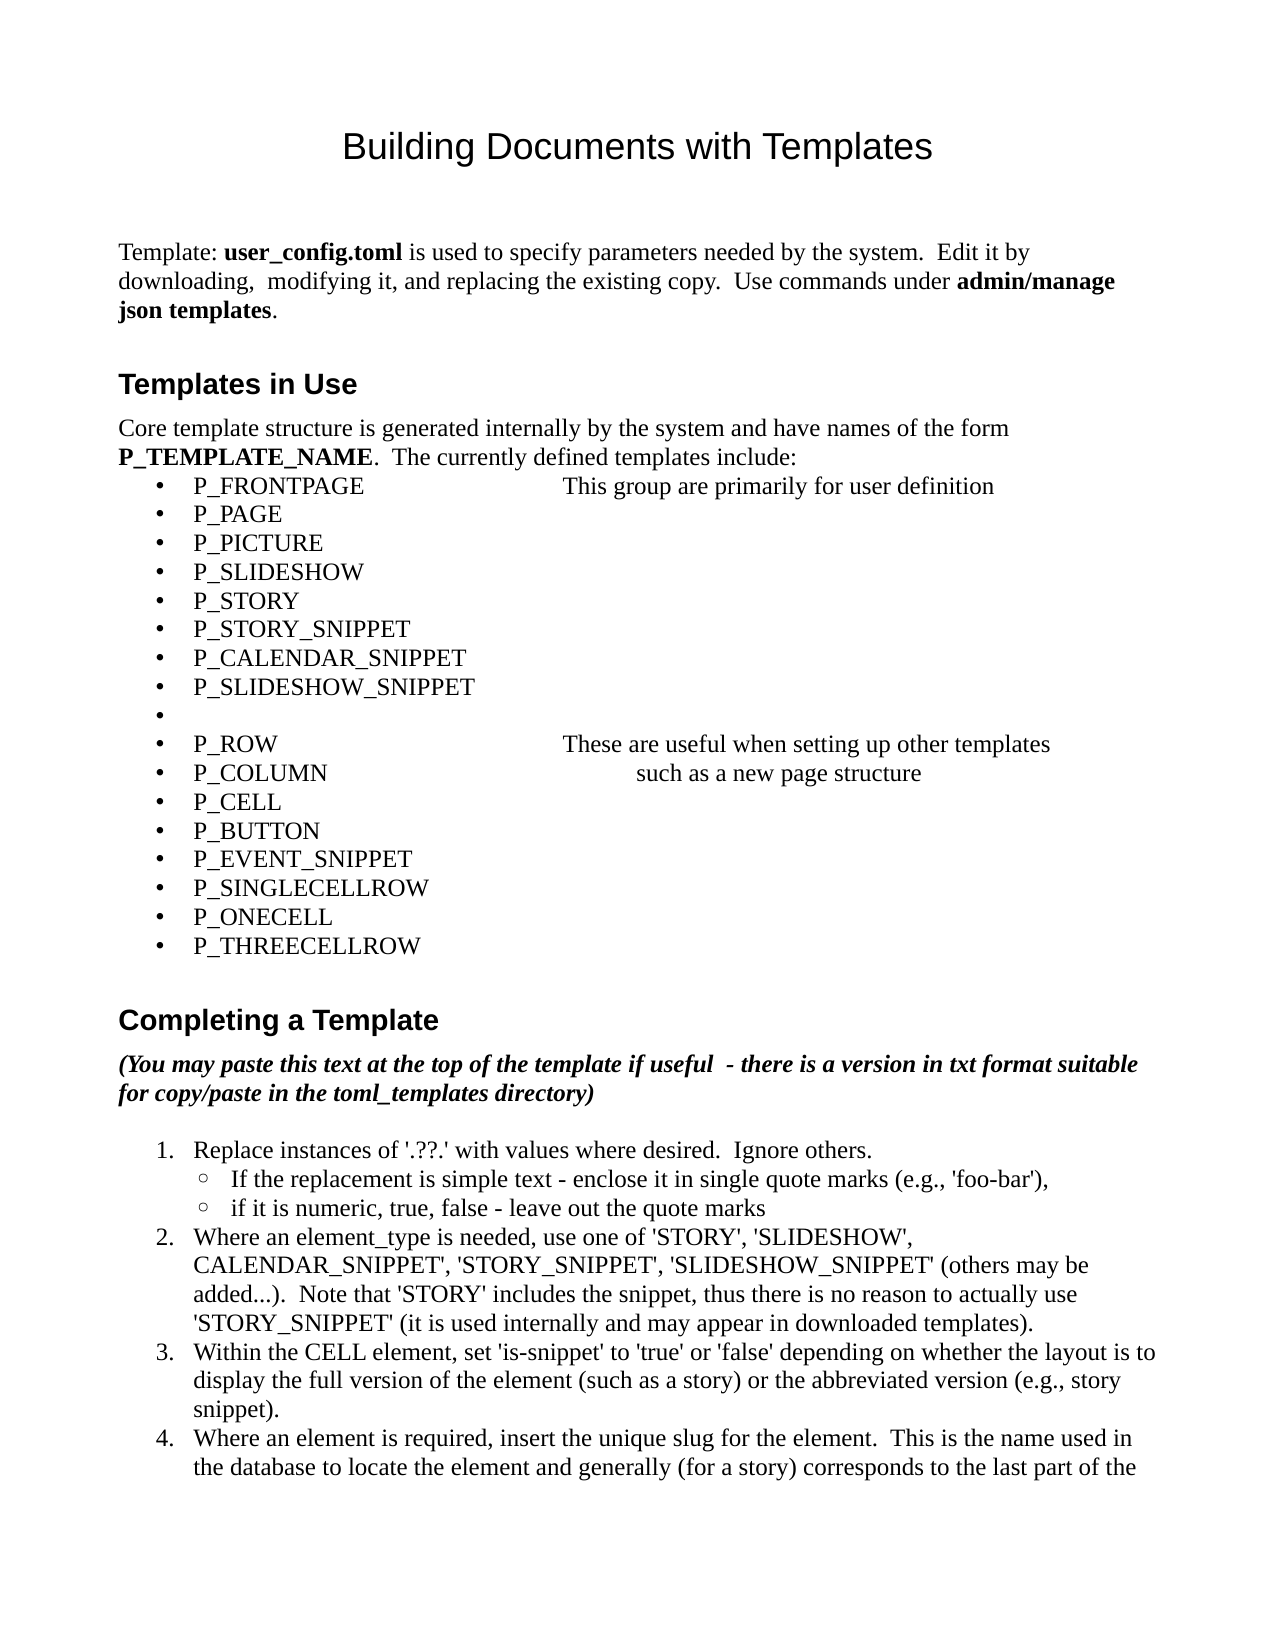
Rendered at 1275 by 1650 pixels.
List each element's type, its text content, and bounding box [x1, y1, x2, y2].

list P_EVENT_SNIPPET [156, 844, 1157, 873]
list P_CELL [156, 787, 1157, 816]
list P_ONECELL [156, 902, 1157, 931]
list P_STORY_SNIPPET [156, 614, 1157, 643]
subtitle Building Documents with Templates [118, 124, 1157, 167]
list P_PICTURE [156, 528, 1157, 557]
subtitle Completing a Template [118, 1003, 1157, 1037]
subtitle Templates in Use [118, 367, 1157, 401]
list P_PAGE [156, 499, 1157, 528]
list Where an element is required, insert the unique slug for the element. This is the name used in the database to locate the element and generally (for a story) corresponds to the last part of the [156, 1423, 1157, 1480]
list P_SLIDESHOW_SNIPPET [156, 672, 1157, 701]
text Core template structure is generated internally by the system and have names of the form P_TEMPLATE_NAME. The currently defined templates include: [118, 413, 1157, 471]
list If the replacement is simple text - enclose it in single quote marks (e.g., 'foo-bar'), [193, 1164, 1157, 1193]
list P_ROW These are useful when setting up other templates [156, 729, 1157, 758]
text (You may paste this text at the top of the template if useful - there is a version in txt format suitable for copy/paste in the toml_templates directory) [118, 1049, 1157, 1107]
list P_SLIDESHOW [156, 557, 1157, 586]
list P_COLUMN such as a new page structure [156, 758, 1157, 787]
list if it is numeric, true, false - leave out the quote marks [193, 1193, 1157, 1222]
list P_THREECELLROW [156, 931, 1157, 959]
text Template: user_config.toml is used to specify parameters needed by the system. Edit it by downloading, modifying it, and replacing the existing copy. Use commands under admin/manage json templates. [118, 237, 1157, 324]
list Where an element_type is needed, use one of 'STORY', 'SLIDESHOW', CALENDAR_SNIPPET', 'STORY_SNIPPET', 'SLIDESHOW_SNIPPET' (others may be added...). Note that 'STORY' includes the snippet, thus there is no reason to actually use 'STORY_SNIPPET' (it is used internally and may appear in downloaded templates). [156, 1222, 1157, 1337]
list Within the CELL element, set 'is-snippet' to 'true' or 'false' depending on whether the layout is to display the full version of the element (such as a story) or the abbreviated version (e.g., story snippet). [156, 1337, 1157, 1423]
list P_FRONTPAGE This group are primarily for user definition [156, 471, 1157, 499]
list Replace instances of '.??.' with values where desired. Ignore others. [156, 1135, 1157, 1164]
list P_STORY [156, 586, 1157, 614]
list P_CALENDAR_SNIPPET [156, 643, 1157, 672]
list P_BUTTON [156, 816, 1157, 844]
list P_SINGLECELLROW [156, 873, 1157, 902]
